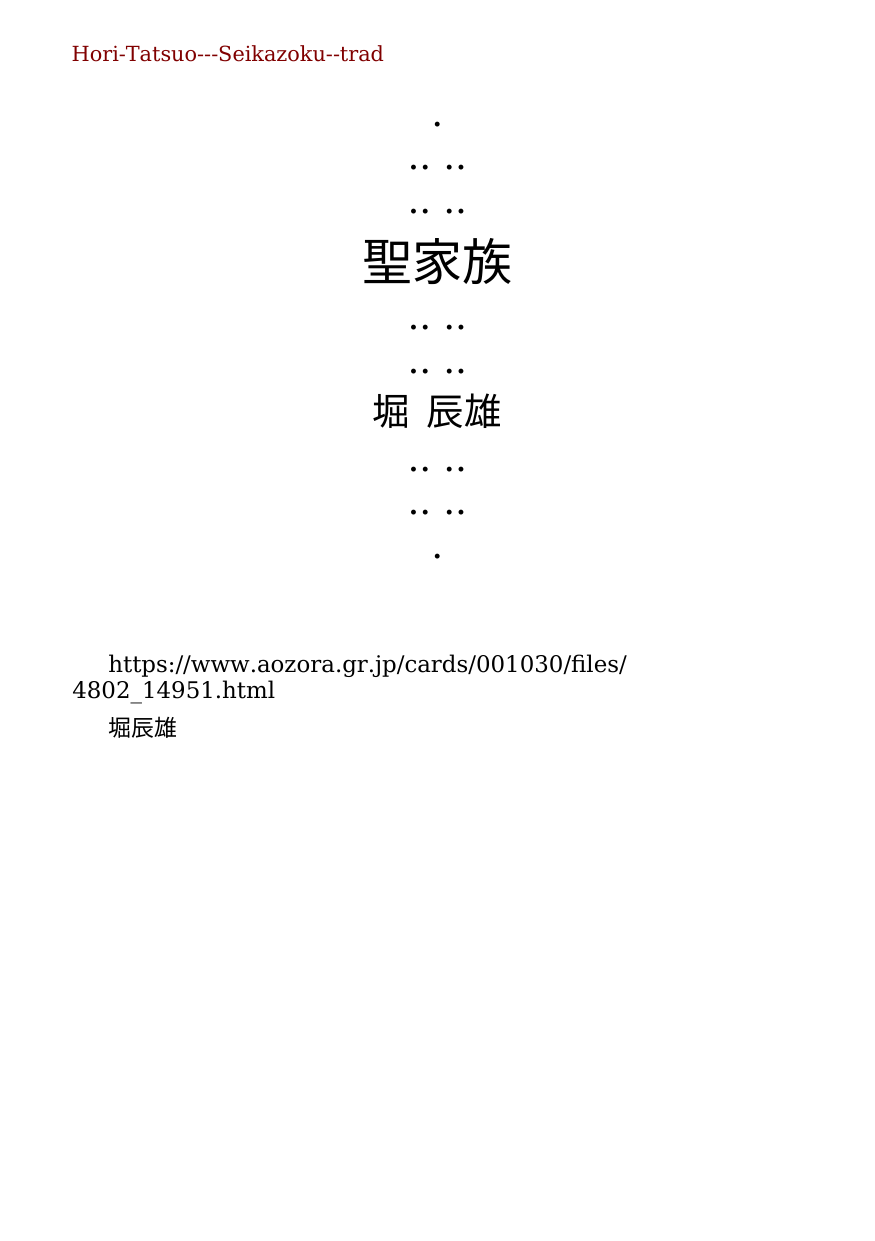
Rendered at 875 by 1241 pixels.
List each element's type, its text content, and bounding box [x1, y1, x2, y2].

text 堀辰雄 [72, 710, 802, 743]
subtitle . .. .. .. .. 聖家族 .. .. .. .. 堀 辰雄 .. .. .. .. . [36, 91, 838, 567]
text https://www.aozora.gr.jp/cards/001030/files/4802_14951.html [72, 651, 802, 704]
text Hori-Tatsuo---Seikazoku--trad [71, 42, 803, 66]
